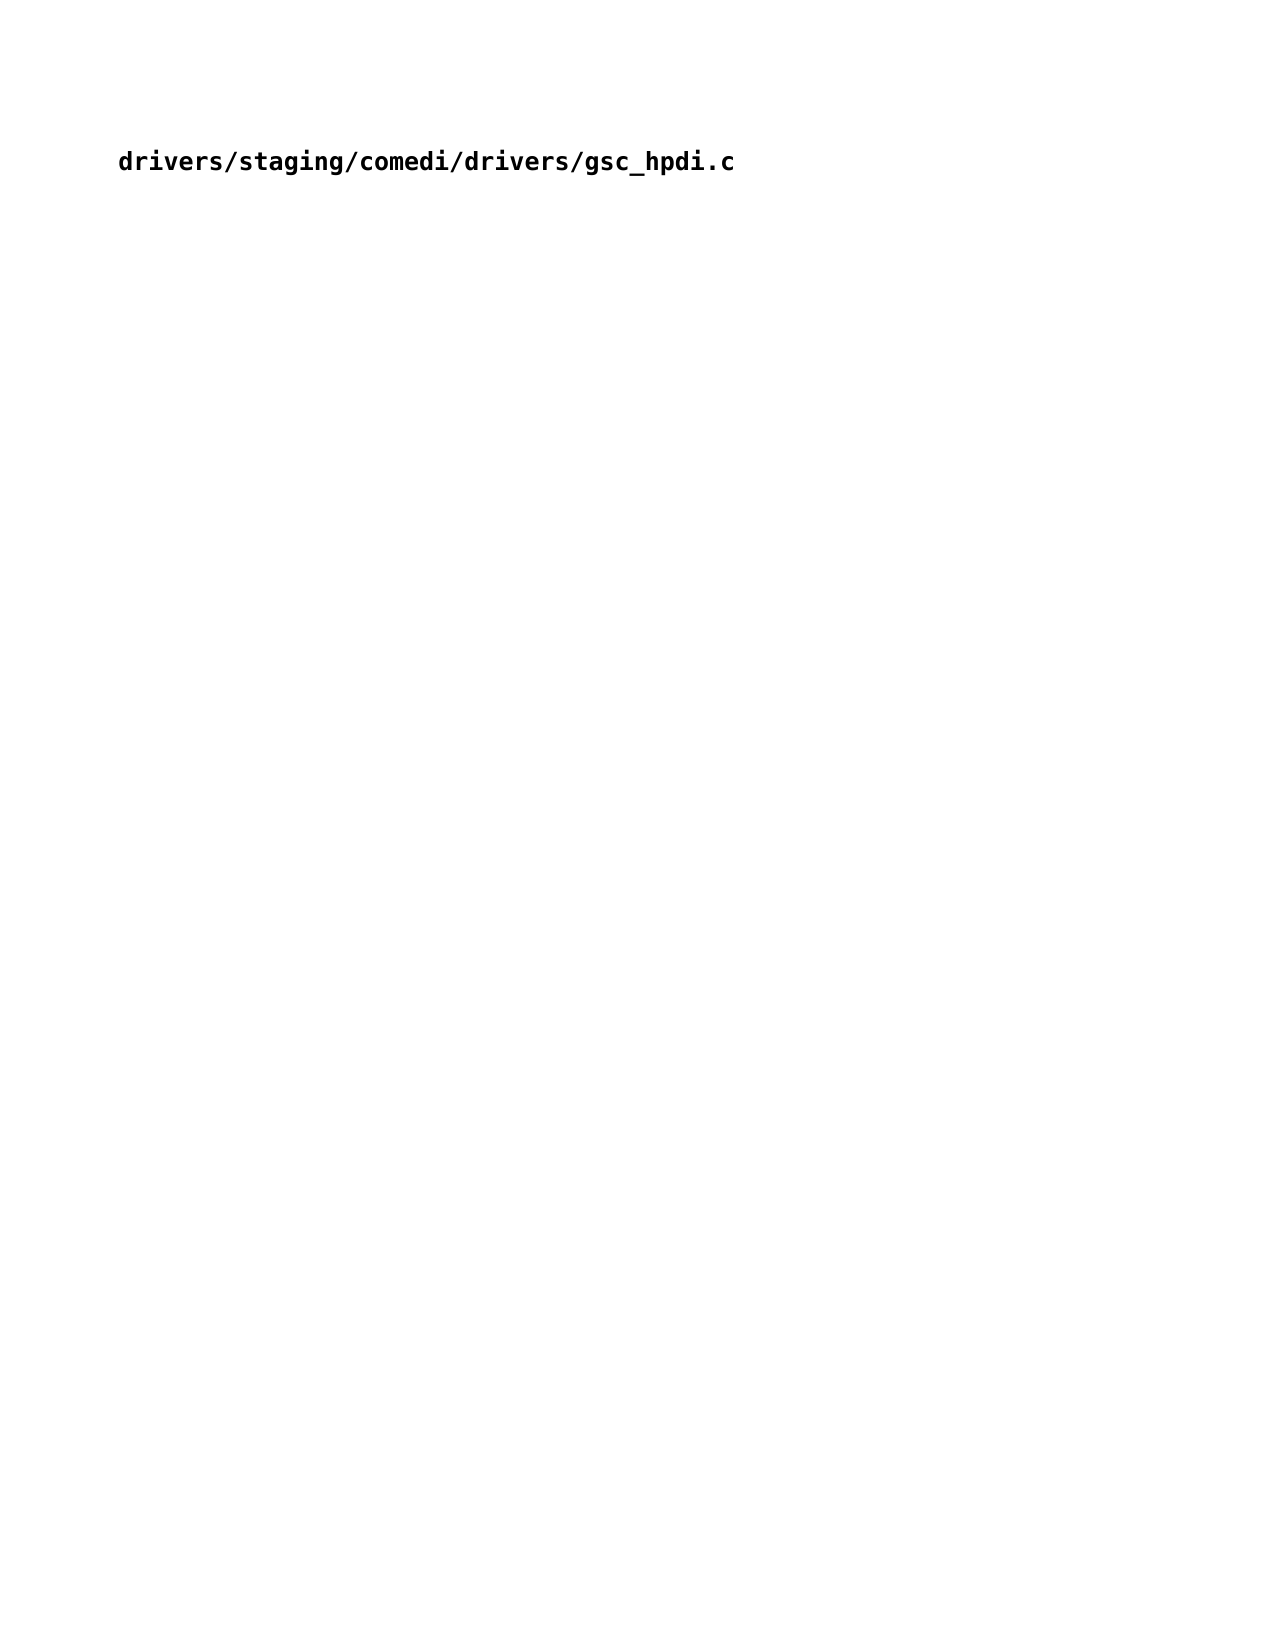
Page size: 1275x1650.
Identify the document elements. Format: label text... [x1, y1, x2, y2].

text drivers/staging/comedi/drivers/gsc_hpdi.c [118, 147, 1157, 176]
